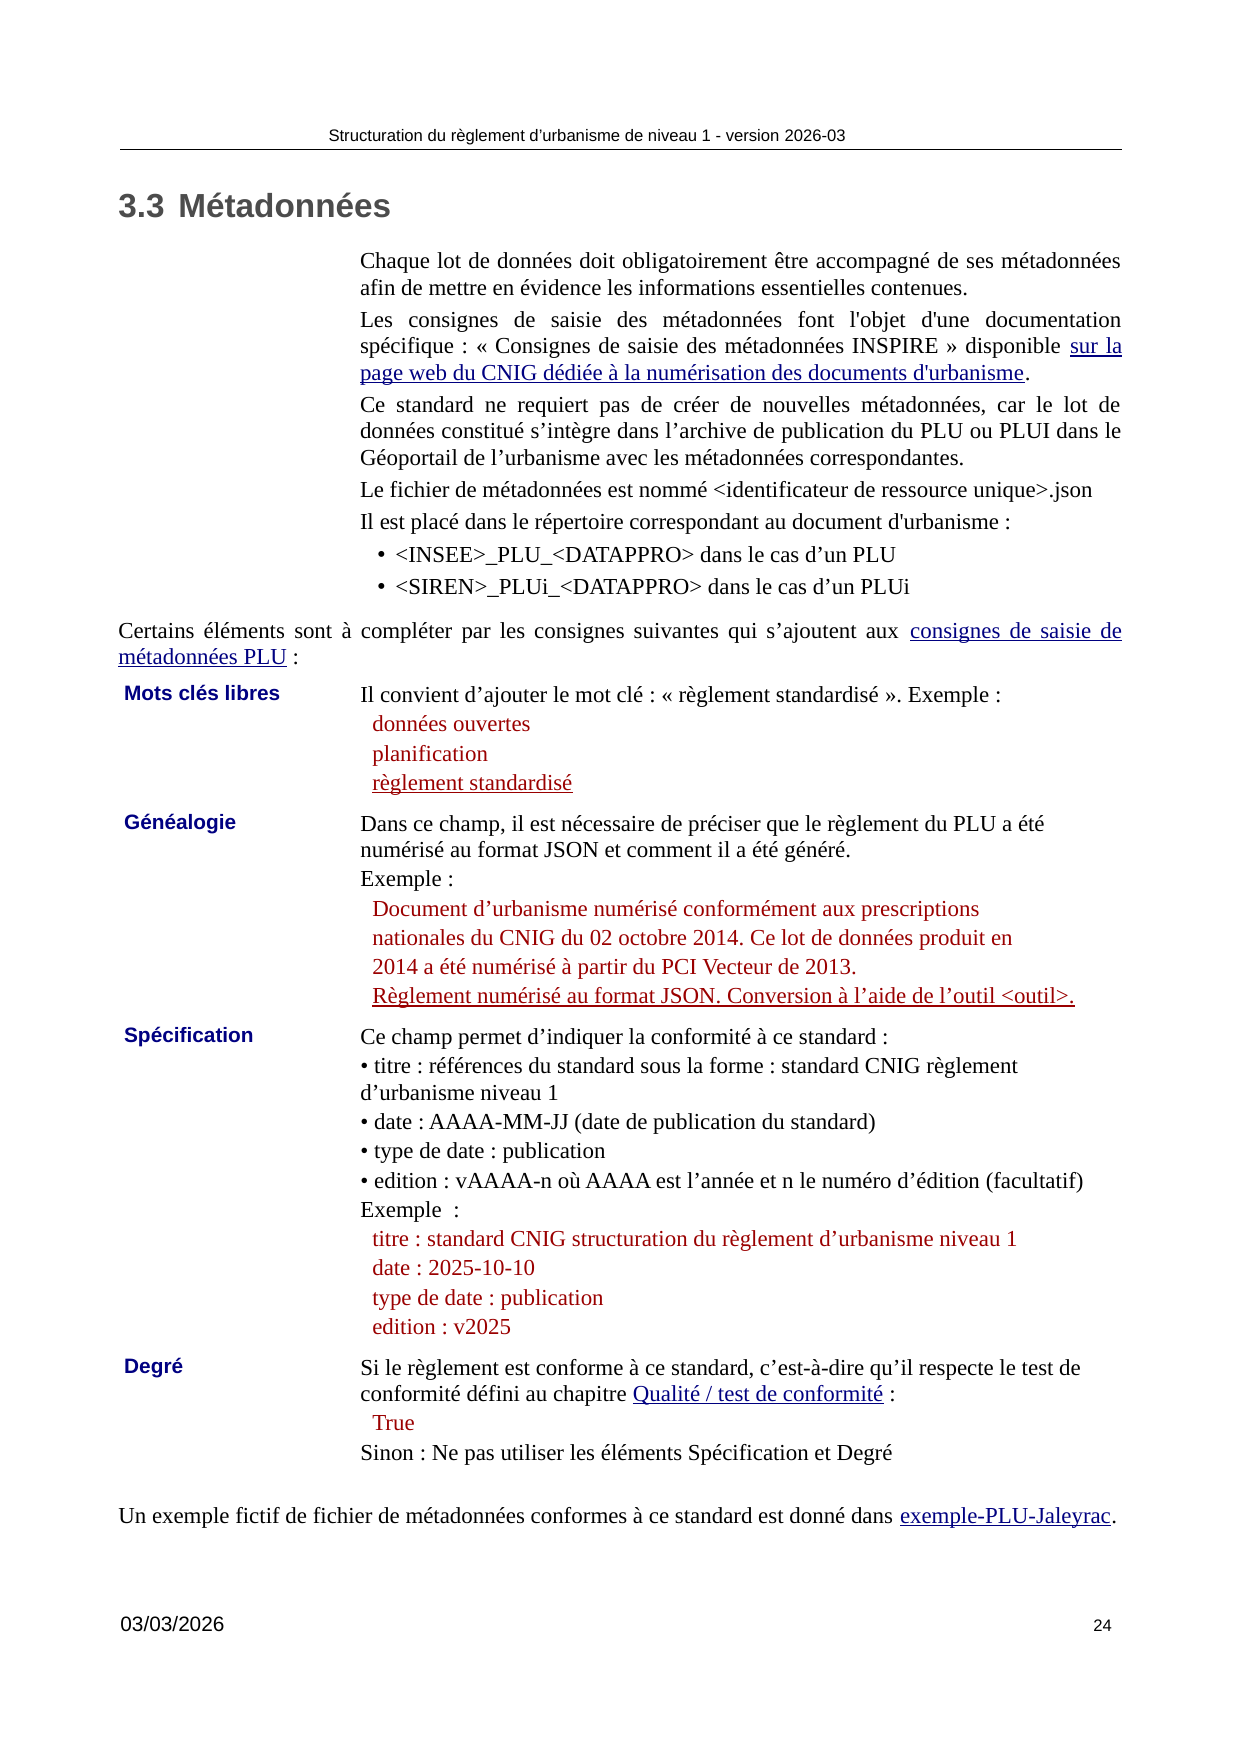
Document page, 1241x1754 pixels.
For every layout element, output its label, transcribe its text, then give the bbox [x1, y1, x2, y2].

table_cell Si le règlement est conforme à ce standard, c’est-à-dire qu’il respecte le test de conformité défini au chapitre Qualité / test de conformité : True Sinon : Ne pas utiliser les éléments Spécification et Degré [355, 1348, 1122, 1474]
table_header Il convient d’ajouter le mot clé : « règlement standardisé ». Exemple : données ouvertes planification règlement standardisé [355, 676, 1122, 804]
table_cell Généalogie [118, 804, 354, 1017]
table_header Mots clés libres [118, 676, 354, 804]
table_cell Ce champ permet d’indiquer la conformité à ce standard : • titre : références du standard sous la forme : standard CNIG règlement d’urbanisme niveau 1 • date : AAAA-MM-JJ (date de publication du standard) • type de date : publication • edition : vAAAA-n où AAAA est l’année et n le numéro d’édition (facultatif) Exemple : titre : standard CNIG structuration du règlement d’urbanisme niveau 1 date : 2025-10-10 type de date : publication edition : v2025 [355, 1018, 1122, 1348]
table_cell Dans ce champ, il est nécessaire de préciser que le règlement du PLU a été numérisé au format JSON et comment il a été généré. Exemple : Document d’urbanisme numérisé conformément aux prescriptions nationales du CNIG du 02 octobre 2014. Ce lot de données produit en 2014 a été numérisé à partir du PCI Vecteur de 2013. Règlement numérisé au format JSON. Conversion à l’aide de l’outil <outil>. [355, 804, 1122, 1017]
text Certains éléments sont à compléter par les consignes suivantes qui s’ajoutent aux consignes de saisie de métadonnées PLU : [118, 617, 1122, 669]
subtitle Métadonnées [118, 186, 1122, 224]
table_header Chaque lot de données doit obligatoirement être accompagné de ses métadonnées afin de mettre en évidence les informations essentielles contenues. Les consignes de saisie des métadonnées font l'objet d'une documentation spécifique : « Consignes de saisie des métadonnées INSPIRE » disponible sur la page web du CNIG dédiée à la numérisation des documents d'urbanisme. Ce standard ne requiert pas de créer de nouvelles métadonnées, car le lot de données constitué s’intègre dans l’archive de publication du PLU ou PLUI dans le Géoportail de l’urbanisme avec les métadonnées correspondantes. Le fichier de métadonnées est nommé <identificateur de ressource unique>.json Il est placé dans le répertoire correspondant au document d'urbanisme : <INSEE>_PLU_<DATAPPRO> dans le cas d’un PLU <SIREN>_PLUi_<DATAPPRO> dans le cas d’un PLUi [354, 236, 1122, 605]
table_cell Degré [118, 1348, 354, 1474]
table_cell Spécification [118, 1018, 354, 1348]
table_header [118, 236, 354, 605]
text Un exemple fictif de fichier de métadonnées conformes à ce standard est donné dans exemple-PLU-Jaleyrac. [118, 1502, 1122, 1528]
